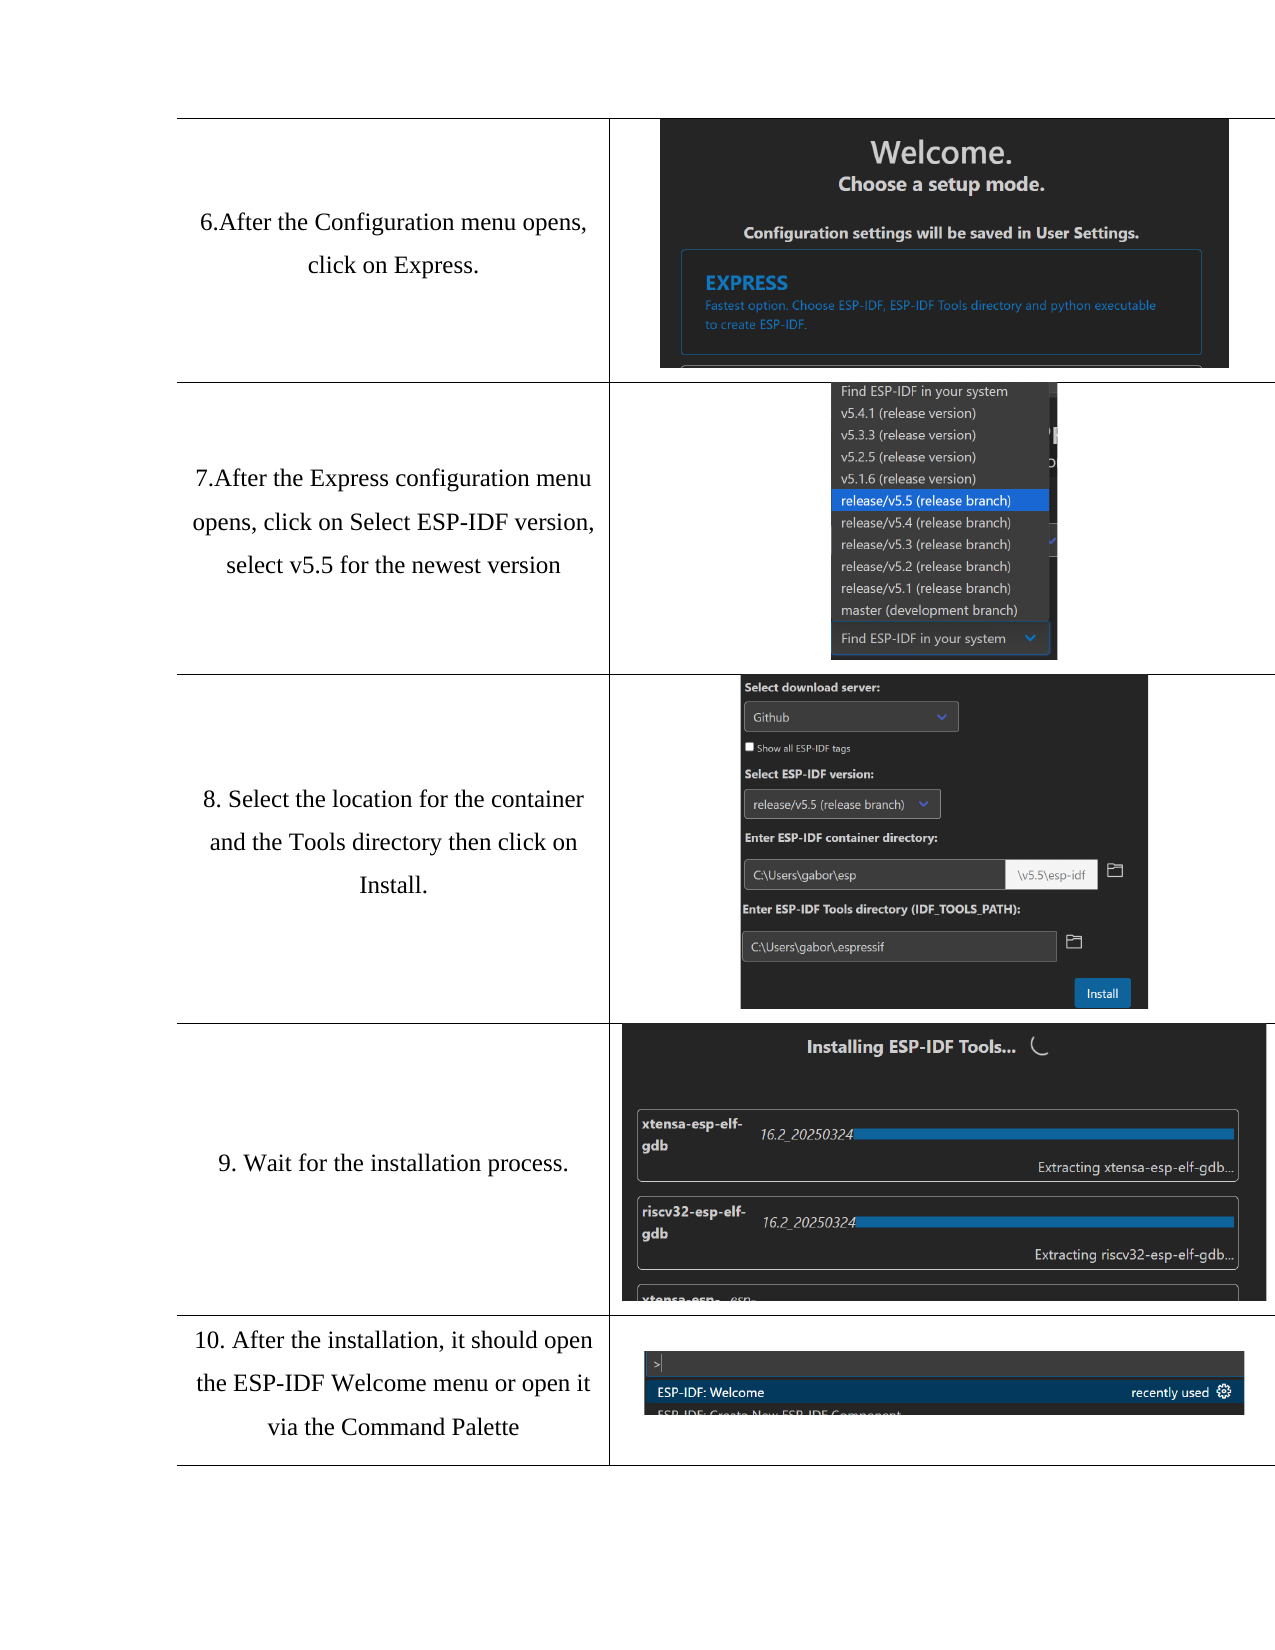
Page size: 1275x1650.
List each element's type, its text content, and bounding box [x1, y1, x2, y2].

picture [740, 674, 1149, 1009]
table_cell [610, 675, 1275, 1023]
table_cell [610, 119, 1275, 382]
table_cell [610, 1024, 1275, 1314]
picture [660, 119, 1229, 368]
table_cell 6.After the Configuration menu opens, click on Express. [177, 119, 609, 382]
table_cell 10. After the installation, it should open the ESP-IDF Welcome menu or open it via the Command Palette [177, 1316, 609, 1464]
picture [831, 382, 1058, 660]
table_cell [610, 1316, 1275, 1464]
table_cell 7.After the Express configuration menu opens, click on Select ESP-IDF version, select v5.5 for the newest version [177, 383, 609, 673]
picture [644, 1351, 1245, 1415]
table_cell 9. Wait for the installation process. [177, 1024, 609, 1314]
table_cell [610, 383, 1275, 673]
picture [622, 1023, 1267, 1301]
table_cell 8. Select the location for the container and the Tools directory then click on Install. [177, 675, 609, 1023]
